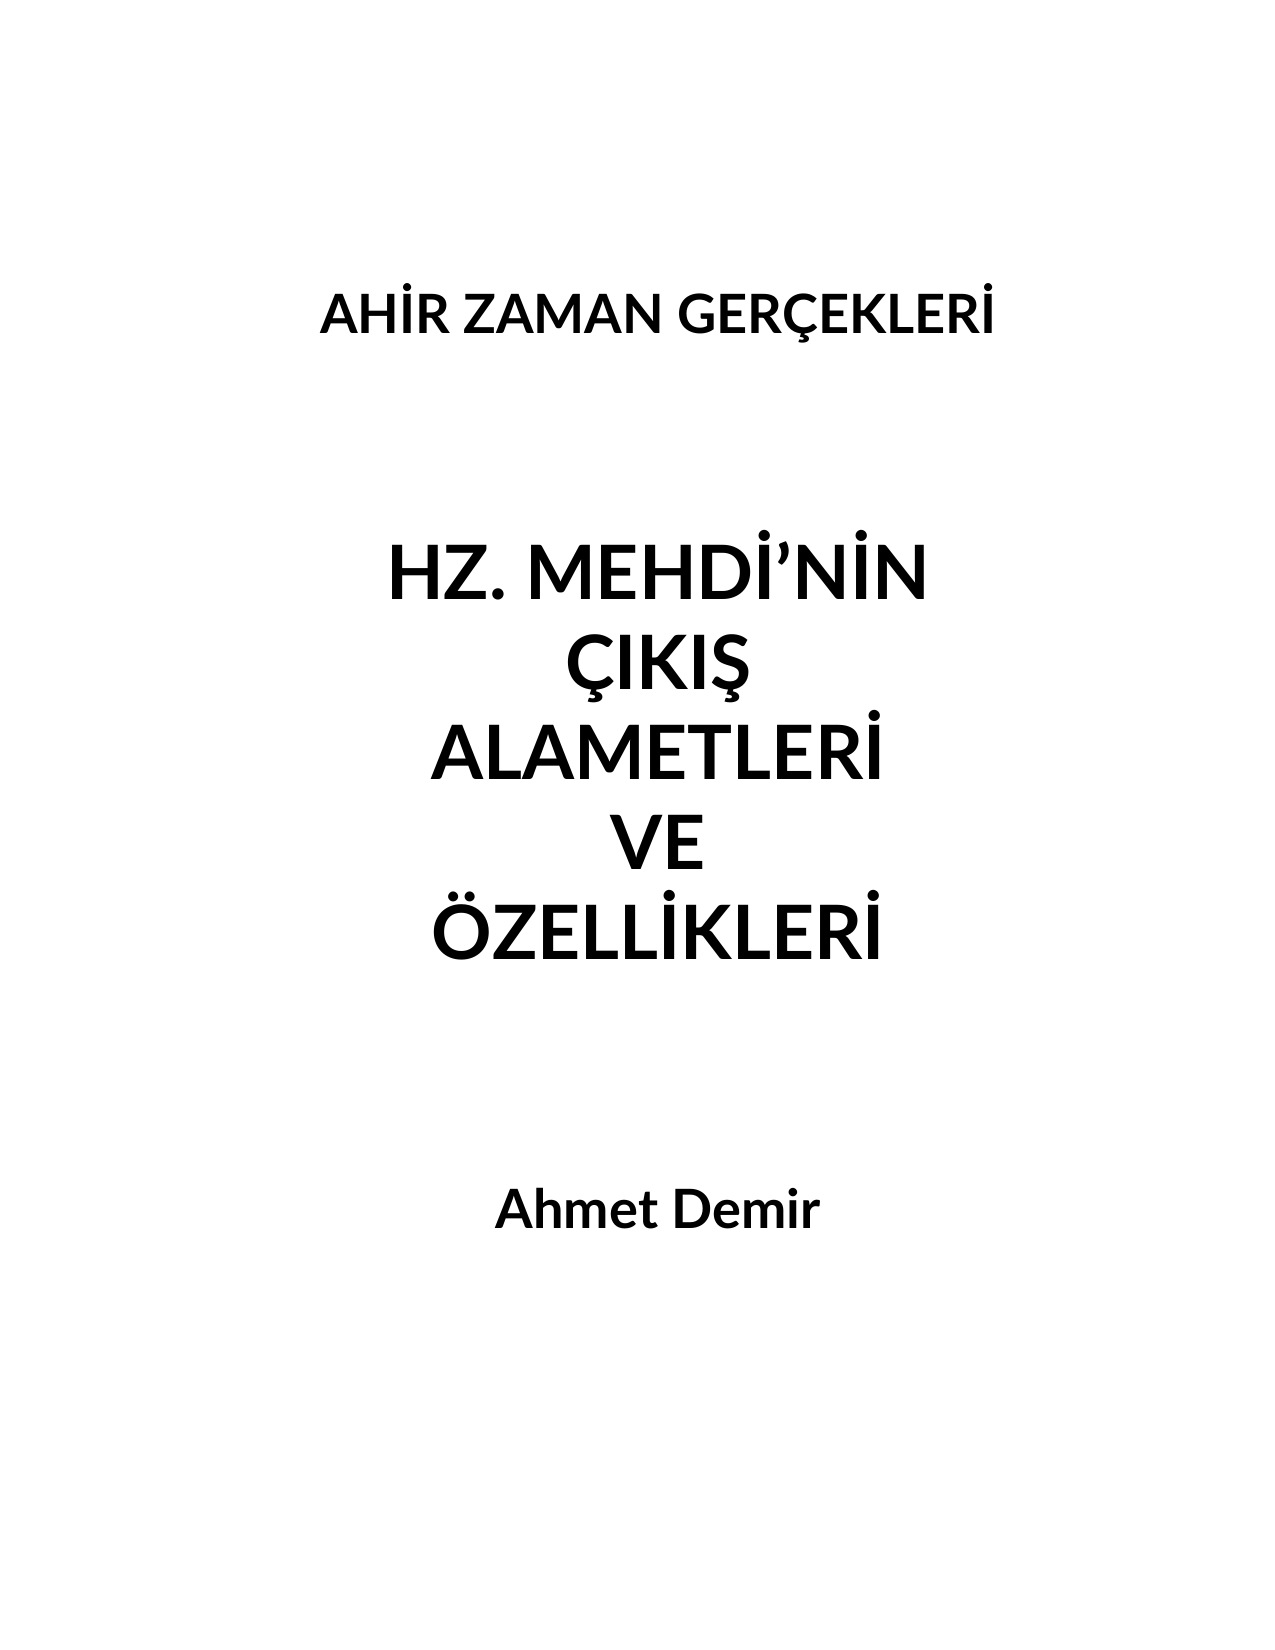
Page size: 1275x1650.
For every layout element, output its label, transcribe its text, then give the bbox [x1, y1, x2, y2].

text Ahmet Demir [187, 1175, 1070, 1240]
text VE [247, 795, 1070, 885]
text ALAMETLERİ [247, 705, 1070, 795]
text AHİR ZAMAN GERÇEKLERİ [247, 280, 1070, 345]
text HZ. MEHDİ’NİN [247, 525, 1070, 615]
text ÇIKIŞ [247, 615, 1070, 705]
text ÖZELLİKLERİ [247, 885, 1070, 975]
